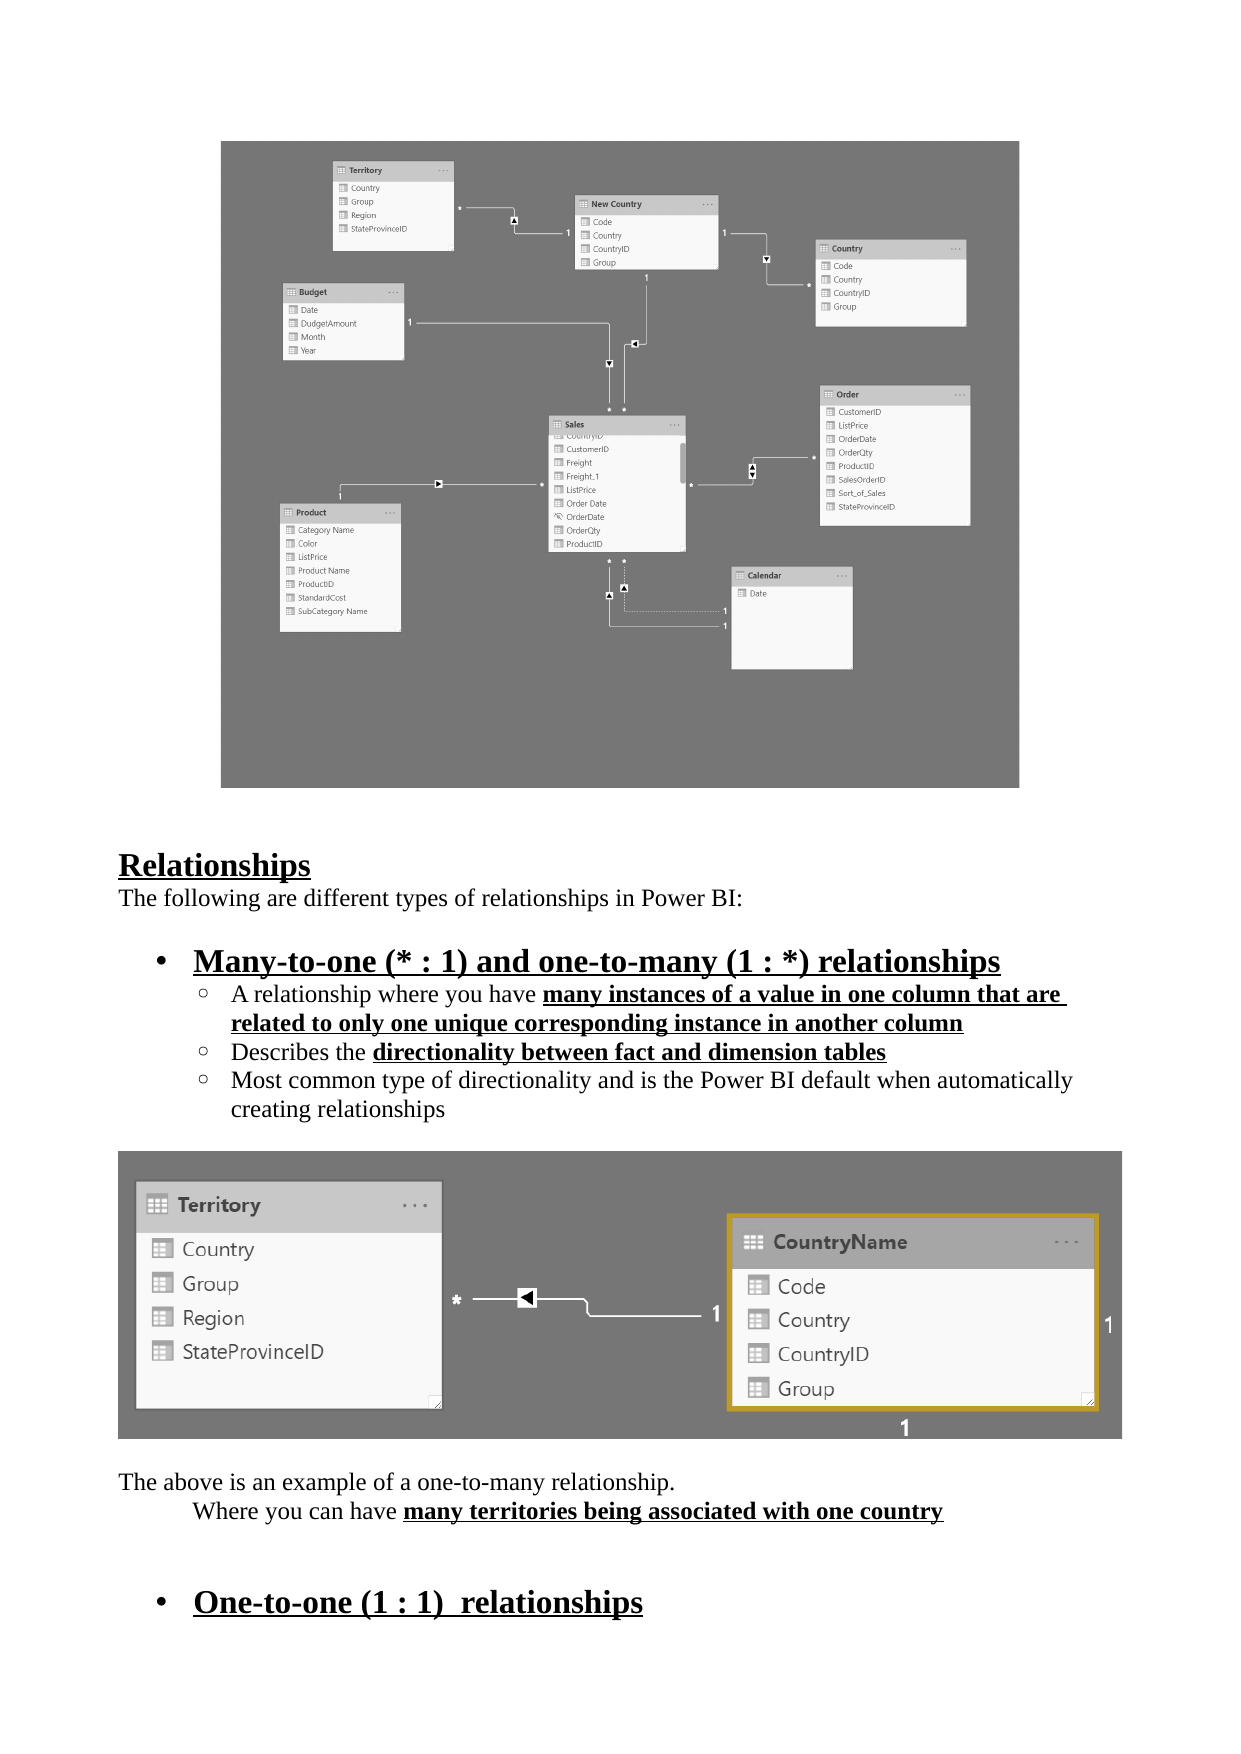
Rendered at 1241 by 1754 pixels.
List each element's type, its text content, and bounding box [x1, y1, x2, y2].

text The above is an example of a one-to-many relationship. [118, 1467, 1122, 1496]
text Relationships [118, 845, 1122, 883]
list Describes the directionality between fact and dimension tables [193, 1037, 1122, 1066]
picture [118, 1151, 1123, 1439]
text The following are different types of relationships in Power BI: [118, 883, 1122, 912]
list Many-to-one (* : 1) and one-to-many (1 : *) relationships [156, 941, 1122, 979]
text Where you can have many territories being associated with one country [118, 1496, 1122, 1525]
list One-to-one (1 : 1) relationships [156, 1582, 1122, 1621]
list Most common type of directionality and is the Power BI default when automatically creating relationships [193, 1066, 1122, 1123]
list A relationship where you have many instances of a value in one column that are related to only one unique corresponding instance in another column [193, 979, 1122, 1037]
picture [220, 141, 1020, 788]
